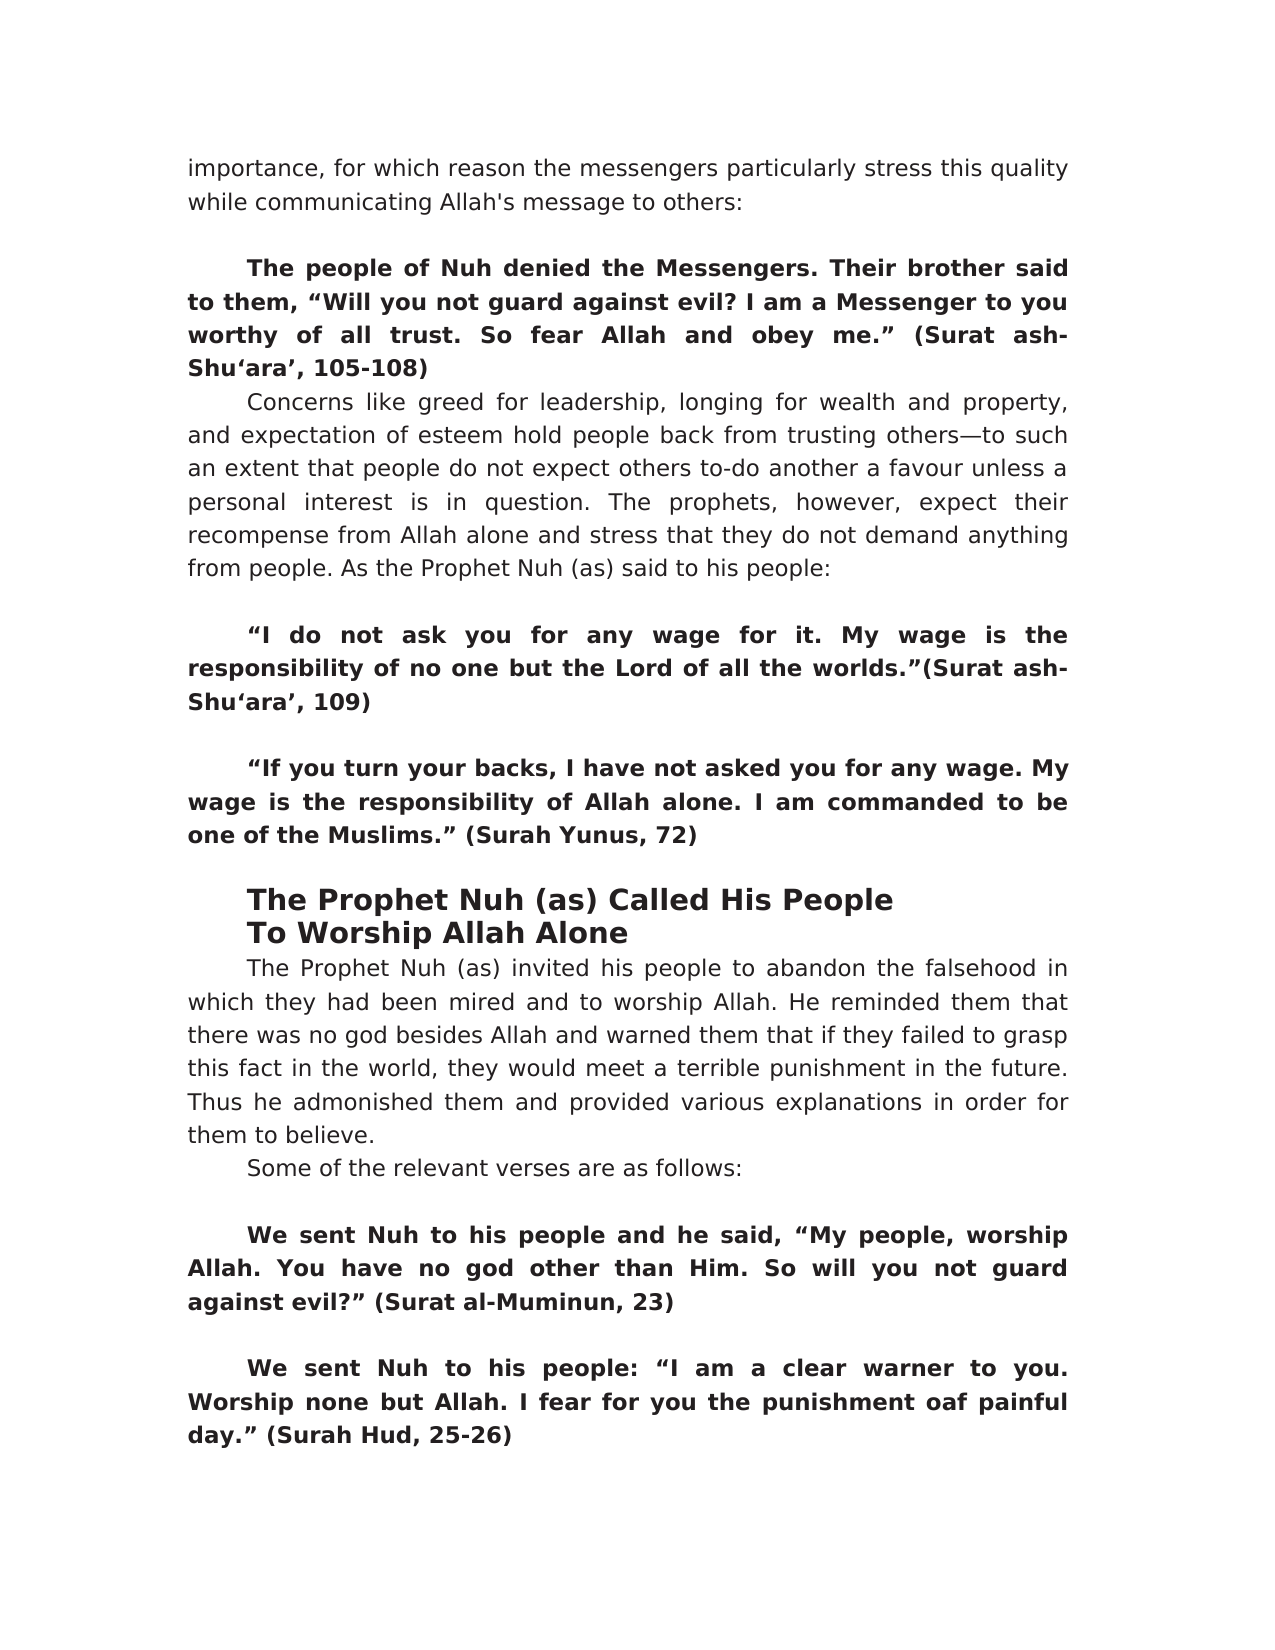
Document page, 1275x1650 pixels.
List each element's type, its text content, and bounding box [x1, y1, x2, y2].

text “If you turn your backs, I have not asked you for any wage. My wage is the responsibility of Allah alone. I am commanded to be one of the Muslims.” (Surah Yunus, 72) [187, 750, 1070, 850]
text To Worship Allah Alone [187, 917, 1070, 950]
text “I do not ask you for any wage for it. My wage is the responsibility of no one but the Lord of all the worlds.”(Surat ash-Shu‘ara’, 109) [187, 617, 1070, 717]
text The Prophet Nuh (as) Called His People [187, 883, 1070, 917]
text Some of the relevant verses are as follows: [187, 1150, 1070, 1183]
text The Prophet Nuh (as) invited his people to abandon the falsehood in which they had been mired and to worship Allah. He reminded them that there was no god besides Allah and warned them that if they failed to grasp this fact in the world, they would meet a terrible punishment in the future. Thus he admonished them and provided various explanations in order for them to believe. [187, 950, 1070, 1150]
text The people of Nuh denied the Messengers. Their brother said to them, “Will you not guard against evil? I am a Messenger to you worthy of all trust. So fear Allah and obey me.” (Surat ash-Shu‘ara’, 105-108) [187, 250, 1070, 383]
text Concerns like greed for leadership, longing for wealth and property, and expectation of esteem hold people back from trusting others—to such an extent that people do not expect others to-do another a favour unless a personal interest is in question. The prophets, however, expect their recompense from Allah alone and stress that they do not demand anything from people. As the Prophet Nuh (as) said to his people: [187, 383, 1070, 583]
text importance, for which reason the messengers particularly stress this quality while communicating Allah's message to others: [187, 150, 1070, 217]
text We sent Nuh to his people: “I am a clear warner to you. Worship none but Allah. I fear for you the punishment oaf painful day.” (Surah Hud, 25-26) [187, 1350, 1070, 1450]
text We sent Nuh to his people and he said, “My people, worship Allah. You have no god other than Him. So will you not guard against evil?” (Surat al-Muminun, 23) [187, 1217, 1070, 1317]
